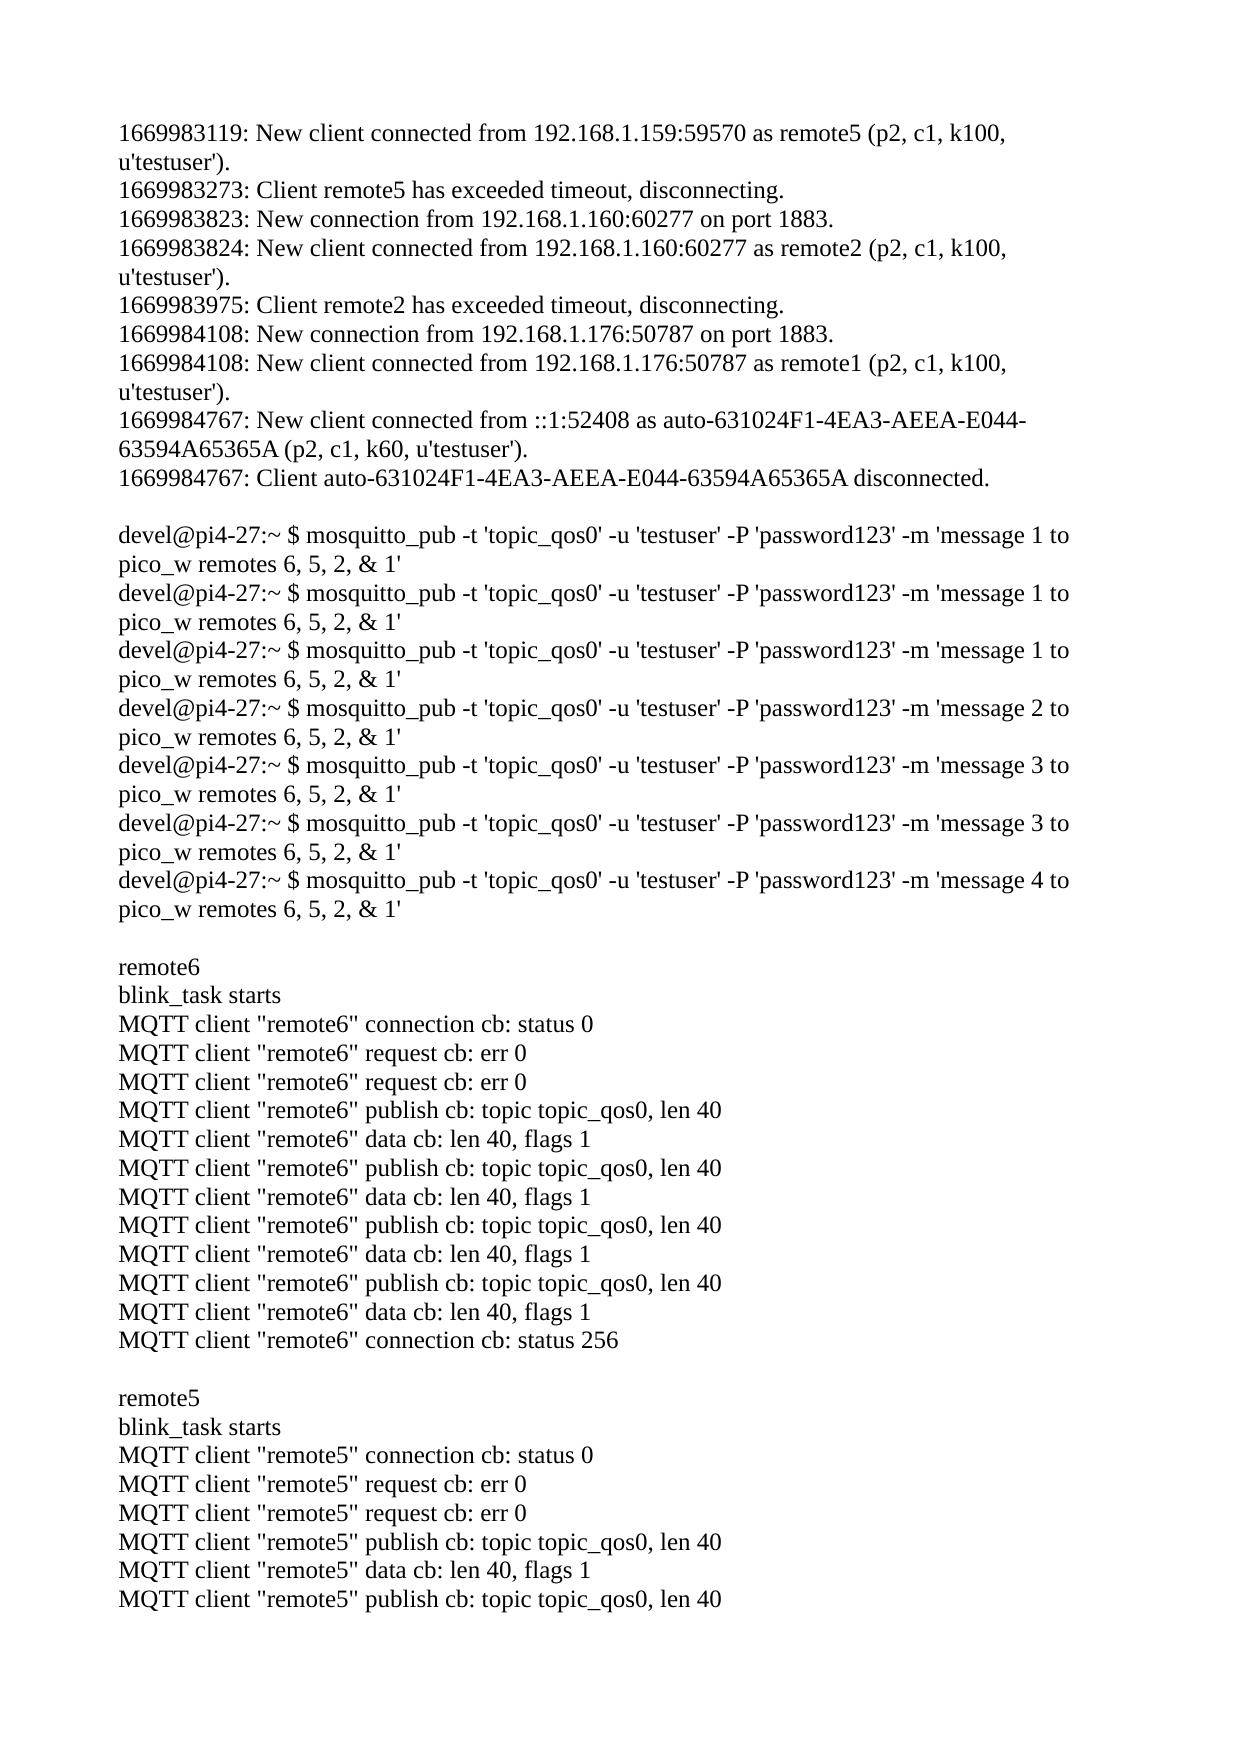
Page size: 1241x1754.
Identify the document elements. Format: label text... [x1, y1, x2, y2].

text MQTT client "remote6" publish cb: topic topic_qos0, len 40 [118, 1268, 1122, 1297]
text MQTT client "remote5" connection cb: status 0 [118, 1441, 1122, 1469]
text MQTT client "remote6" request cb: err 0 [118, 1038, 1122, 1067]
text 1669984108: New connection from 192.168.1.176:50787 on port 1883. [118, 319, 1122, 348]
text MQTT client "remote5" request cb: err 0 [118, 1498, 1122, 1527]
text MQTT client "remote6" request cb: err 0 [118, 1067, 1122, 1096]
text MQTT client "remote5" data cb: len 40, flags 1 [118, 1556, 1122, 1584]
text MQTT client "remote6" publish cb: topic topic_qos0, len 40 [118, 1211, 1122, 1239]
text 1669984767: Client auto-631024F1-4EA3-AEEA-E044-63594A65365A disconnected. [118, 463, 1122, 492]
text remote6 [118, 952, 1122, 981]
text remote5 [118, 1383, 1122, 1412]
text MQTT client "remote6" data cb: len 40, flags 1 [118, 1124, 1122, 1153]
text 1669983823: New connection from 192.168.1.160:60277 on port 1883. [118, 204, 1122, 233]
text MQTT client "remote5" publish cb: topic topic_qos0, len 40 [118, 1527, 1122, 1556]
text devel@pi4-27:~ $ mosquitto_pub -t 'topic_qos0' -u 'testuser' -P 'password123' -m 'message 3 to pico_w remotes 6, 5, 2, & 1' [118, 751, 1122, 808]
text MQTT client "remote6" publish cb: topic topic_qos0, len 40 [118, 1096, 1122, 1124]
text MQTT client "remote6" publish cb: topic topic_qos0, len 40 [118, 1153, 1122, 1182]
text 1669983119: New client connected from 192.168.1.159:59570 as remote5 (p2, c1, k100, u'testuser'). [118, 118, 1122, 176]
text MQTT client "remote6" data cb: len 40, flags 1 [118, 1239, 1122, 1268]
text MQTT client "remote6" data cb: len 40, flags 1 [118, 1182, 1122, 1211]
text 1669983975: Client remote2 has exceeded timeout, disconnecting. [118, 291, 1122, 319]
text devel@pi4-27:~ $ mosquitto_pub -t 'topic_qos0' -u 'testuser' -P 'password123' -m 'message 3 to pico_w remotes 6, 5, 2, & 1' [118, 808, 1122, 866]
text blink_task starts [118, 981, 1122, 1009]
text MQTT client "remote6" connection cb: status 0 [118, 1009, 1122, 1038]
text blink_task starts [118, 1412, 1122, 1441]
text devel@pi4-27:~ $ mosquitto_pub -t 'topic_qos0' -u 'testuser' -P 'password123' -m 'message 4 to pico_w remotes 6, 5, 2, & 1' [118, 866, 1122, 923]
text MQTT client "remote5" request cb: err 0 [118, 1469, 1122, 1498]
text devel@pi4-27:~ $ mosquitto_pub -t 'topic_qos0' -u 'testuser' -P 'password123' -m 'message 1 to pico_w remotes 6, 5, 2, & 1' [118, 636, 1122, 693]
text 1669984108: New client connected from 192.168.1.176:50787 as remote1 (p2, c1, k100, u'testuser'). [118, 348, 1122, 406]
text MQTT client "remote6" connection cb: status 256 [118, 1326, 1122, 1354]
text MQTT client "remote6" data cb: len 40, flags 1 [118, 1297, 1122, 1326]
text devel@pi4-27:~ $ mosquitto_pub -t 'topic_qos0' -u 'testuser' -P 'password123' -m 'message 2 to pico_w remotes 6, 5, 2, & 1' [118, 693, 1122, 751]
text MQTT client "remote5" publish cb: topic topic_qos0, len 40 [118, 1584, 1122, 1613]
text 1669983273: Client remote5 has exceeded timeout, disconnecting. [118, 176, 1122, 204]
text devel@pi4-27:~ $ mosquitto_pub -t 'topic_qos0' -u 'testuser' -P 'password123' -m 'message 1 to pico_w remotes 6, 5, 2, & 1' [118, 521, 1122, 578]
text 1669984767: New client connected from ::1:52408 as auto-631024F1-4EA3-AEEA-E044-63594A65365A (p2, c1, k60, u'testuser'). [118, 406, 1122, 463]
text devel@pi4-27:~ $ mosquitto_pub -t 'topic_qos0' -u 'testuser' -P 'password123' -m 'message 1 to pico_w remotes 6, 5, 2, & 1' [118, 578, 1122, 636]
text 1669983824: New client connected from 192.168.1.160:60277 as remote2 (p2, c1, k100, u'testuser'). [118, 233, 1122, 291]
